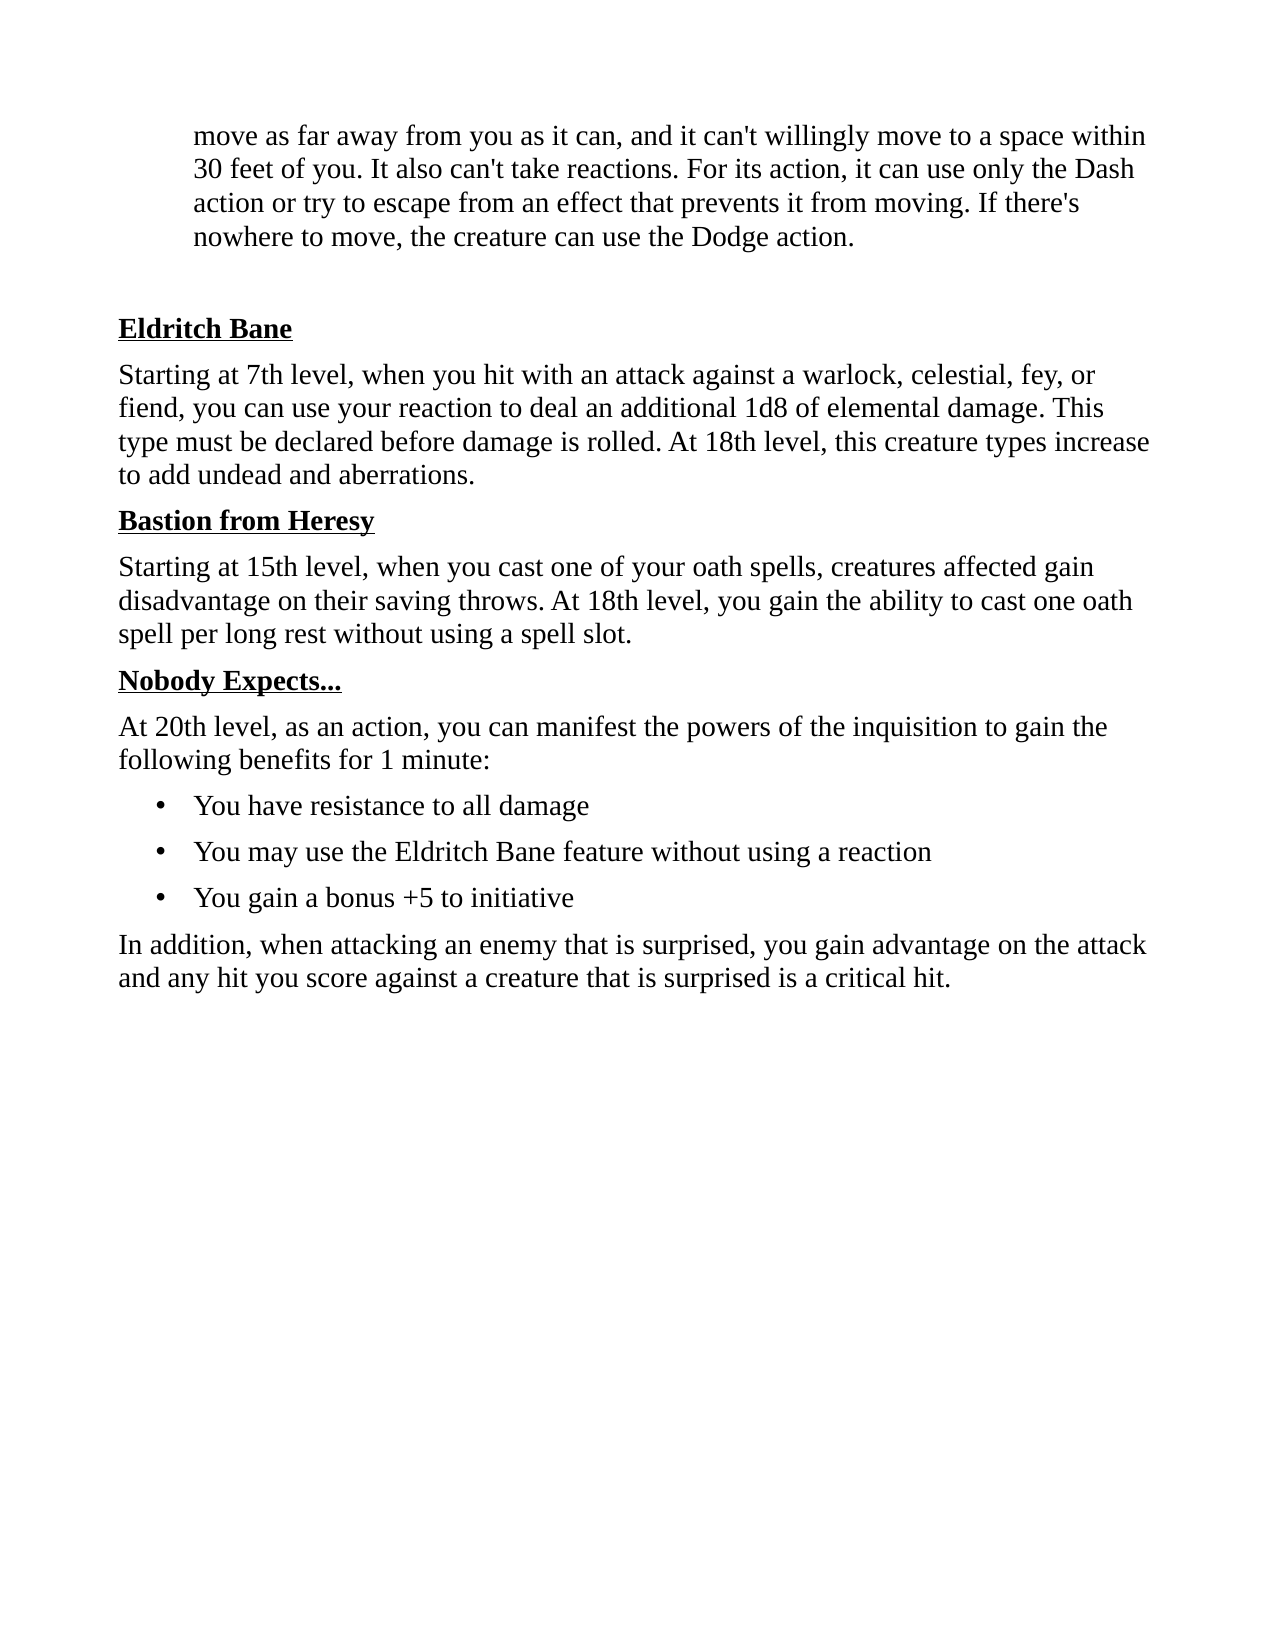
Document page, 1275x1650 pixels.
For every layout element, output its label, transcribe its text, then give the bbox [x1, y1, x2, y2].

text Starting at 7th level, when you hit with an attack against a warlock, celestial, fey, or fiend, you can use your reaction to deal an additional 1d8 of elemental damage. This type must be declared before damage is rolled. At 18th level, this creature types increase to add undead and aberrations. [118, 357, 1157, 491]
text Starting at 15th level, when you cast one of your oath spells, creatures affected gain disadvantage on their saving throws. At 18th level, you gain the ability to cast one oath spell per long rest without using a spell slot. [118, 549, 1157, 650]
text In addition, when attacking an enemy that is surprised, you gain advantage on the attack and any hit you score against a creature that is surprised is a critical hit. [118, 927, 1157, 994]
text At 20th level, as an action, you can manifest the powers of the inquisition to gain the following benefits for 1 minute: [118, 709, 1157, 776]
text Nobody Expects... [118, 663, 1157, 696]
text Bastion from Heresy [118, 503, 1157, 537]
list move as far away from you as it can, and it can't willingly move to a space within 30 feet of you. It also can't take reactions. For its action, it can use only the Dash action or try to escape from an effect that prevents it from moving. If there's nowhere to move, the creature can use the Dodge action. [156, 118, 1157, 252]
list You have resistance to all damage [156, 788, 1157, 822]
text Eldritch Bane [118, 311, 1157, 344]
list You may use the Eldritch Bane feature without using a reaction [156, 834, 1157, 868]
list You gain a bonus +5 to initiative [156, 881, 1157, 914]
